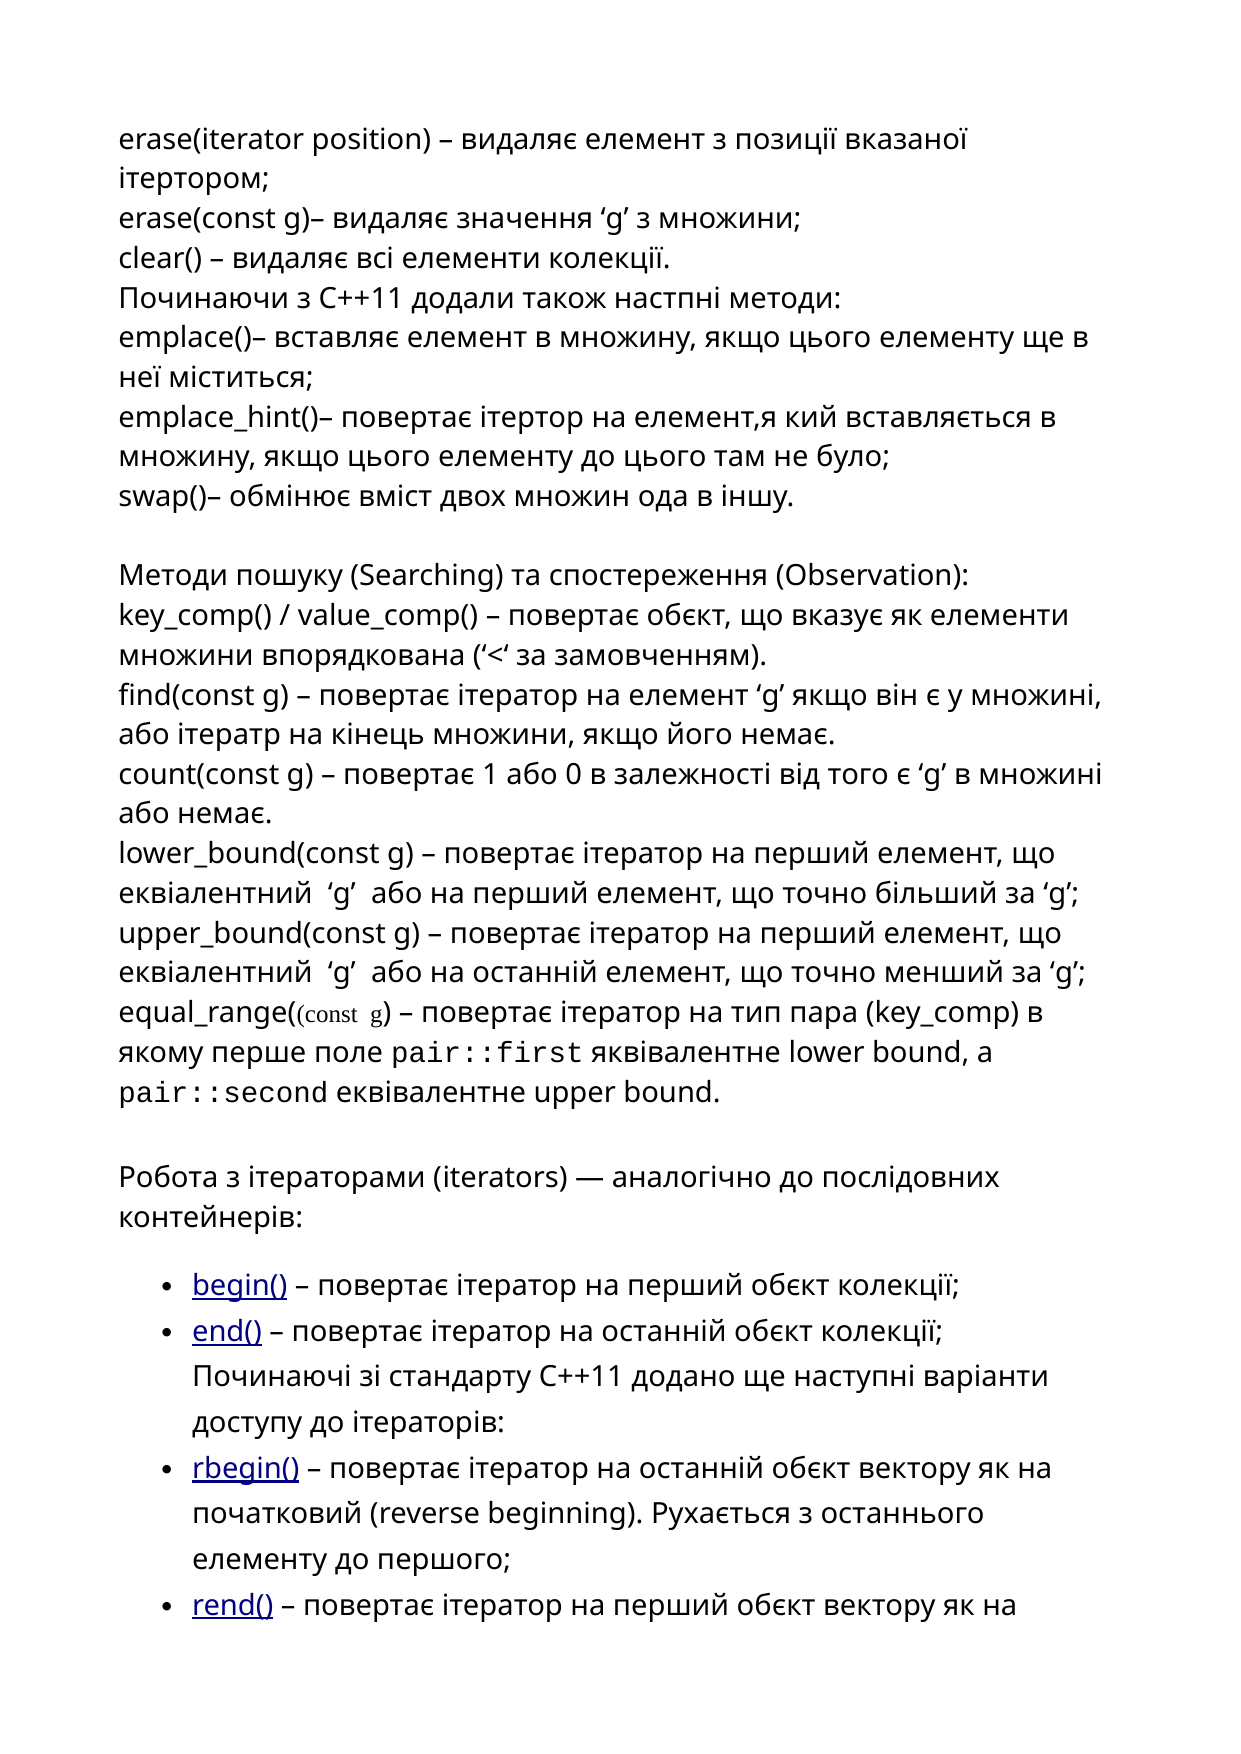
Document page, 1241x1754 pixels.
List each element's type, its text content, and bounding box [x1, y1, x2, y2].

text Робота з ітераторами (iterators) — аналогічно до послідовних контейнерів: [118, 1156, 1122, 1236]
list Починаючі зі стандарту С++11 додано ще наступні варіанти доступу до ітераторів: [162, 1356, 1122, 1441]
text equal_range((const g) – повертає ітератор на тип пара (key_comp) в якому перше поле pair::first яквівалентне lower bound, а pair::second еквівалентне upper bound. [118, 991, 1122, 1111]
text clear() – видаляє всі елементи колекції. [118, 237, 1122, 277]
text count(const g) – повертає 1 або 0 в залежності від того є ‘g’ в множині або немає. [118, 753, 1122, 832]
list begin() – повертає ітератор на перший обєкт колекції; [162, 1264, 1122, 1304]
text emplace_hint()– повертає ітертор на елемент,я кий вставляється в множину, якщо цього елементу до цього там не було; [118, 396, 1122, 475]
text key_comp() / value_comp() – повертає обєкт, що вказує як елементи множини впорядкована (‘<‘ за замовченням). [118, 594, 1122, 674]
text Починаючи з C++11 додали також настпні методи: [118, 277, 1122, 317]
text erase(iterator position) – видаляє елемент з позиції вказаної ітертором; [118, 118, 1122, 197]
list rend() – повертає ітератор на перший обєкт вектору як на [162, 1584, 1122, 1623]
list rbegin() – повертає ітератор на останній обєкт вектору як на початковий (reverse beginning). Рухається з останнього елементу до першого; [162, 1447, 1122, 1578]
text erase(const g)– видаляє значення ‘g’ з множини; [118, 197, 1122, 237]
list end() – повертає ітератор на останній обєкт колекції; [162, 1310, 1122, 1350]
text find(const g) – повертає ітератор на елемент ‘g’ якщо він є у множині, або ітератр на кінець множини, якщо його немає. [118, 674, 1122, 753]
text emplace()– вставляє елемент в множину, якщо цього елементу ще в неї міститься; [118, 317, 1122, 396]
text upper_bound(const g) – повертає ітератор на перший елемент, що еквіалентний ‘g’ або на останній елемент, що точно менший за ‘g’; [118, 912, 1122, 991]
text Методи пошуку (Searching) та спостереження (Observation): [118, 555, 1122, 594]
text swap()– обмінює вміст двох множин ода в іншу. [118, 475, 1122, 515]
text lower_bound(const g) – повертає ітератор на перший елемент, що еквіалентний ‘g’ або на перший елемент, що точно більший за ‘g’; [118, 832, 1122, 912]
